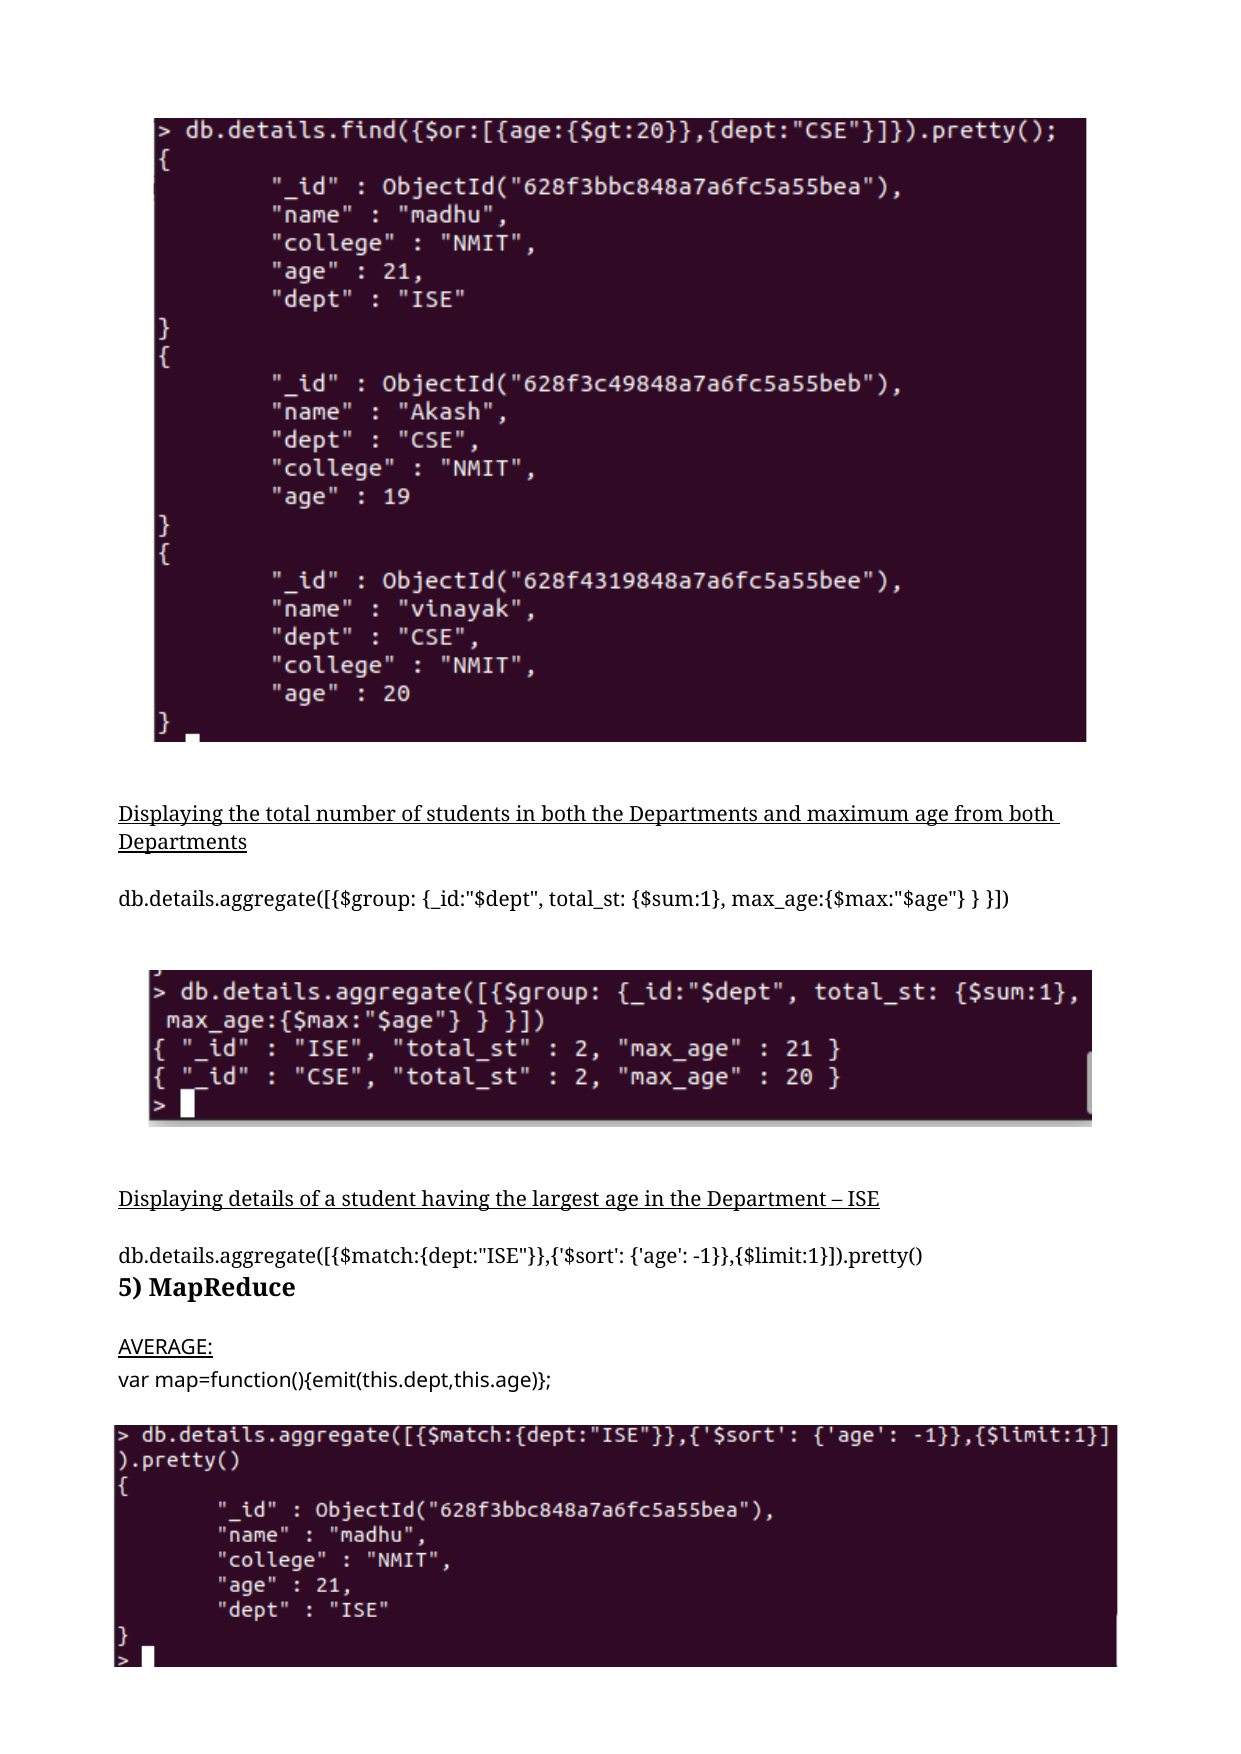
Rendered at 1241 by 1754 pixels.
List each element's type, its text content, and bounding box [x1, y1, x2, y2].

text 5) MapReduce [118, 1269, 1122, 1303]
text Displaying details of a student having the largest age in the Department – ISE [118, 1184, 1122, 1212]
picture [113, 1425, 1118, 1667]
picture [153, 118, 1087, 742]
text db.details.aggregate([{$match:{dept:"ISE"}},{'$sort': {'age': -1}},{$limit:1}]).pretty() [118, 1241, 1122, 1269]
picture [148, 970, 1092, 1127]
text db.details.aggregate([{$group: {_id:"$dept", total_st: {$sum:1}, max_age:{$max:"$age"} } }]) [118, 884, 1122, 913]
text AVERAGE: [118, 1332, 1122, 1361]
text Displaying the total number of students in both the Departments and maximum age from both Departments [118, 799, 1122, 856]
text var map=function(){emit(this.dept,this.age)}; [118, 1365, 1122, 1393]
